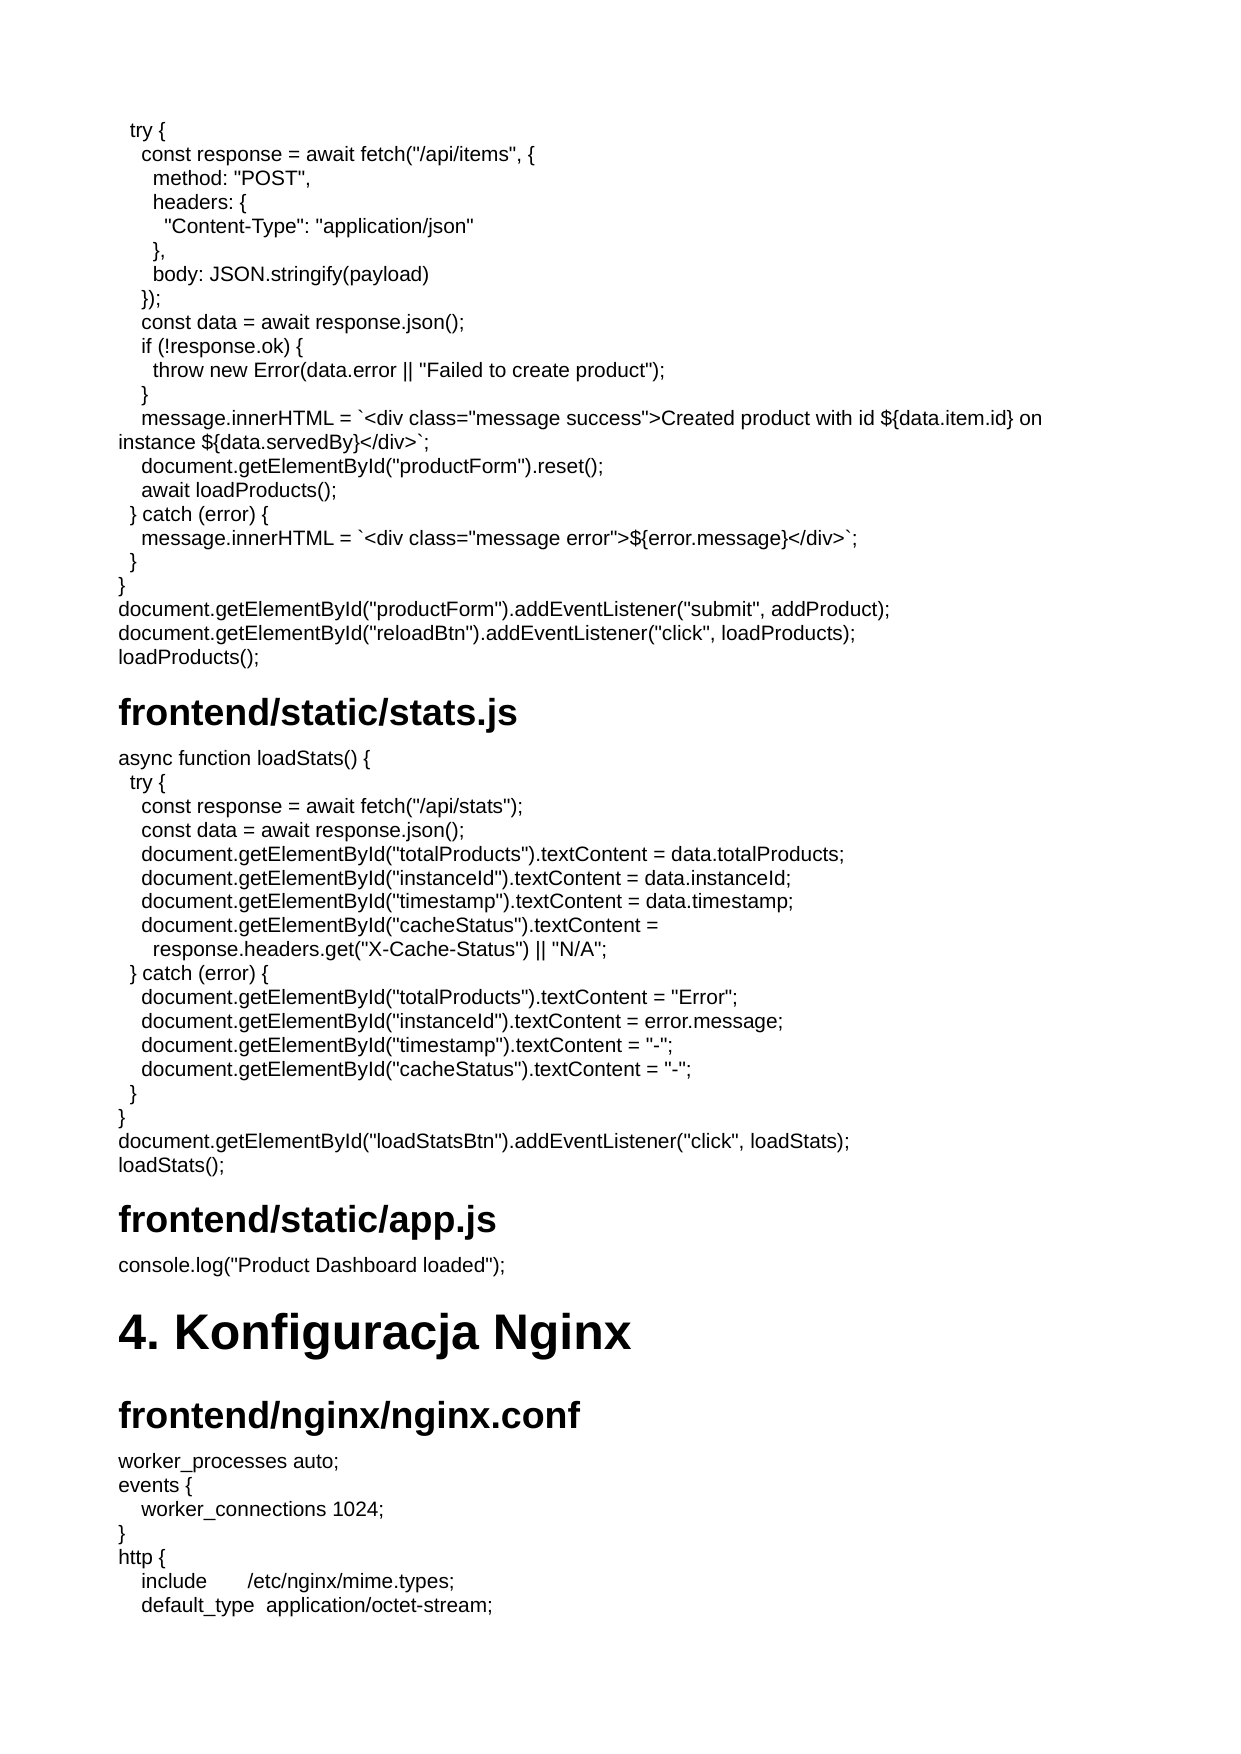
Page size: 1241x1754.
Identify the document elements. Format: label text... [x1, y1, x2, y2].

text const data = await response.json(); [118, 817, 1122, 841]
text body: JSON.stringify(payload) [118, 262, 1122, 286]
text default_type application/octet-stream; [118, 1592, 1122, 1616]
text message.innerHTML = `<div class="message success">Created product with id ${data.item.id} on instance ${data.servedBy}</div>`; [118, 406, 1122, 453]
text } [118, 382, 1122, 406]
text response.headers.get("X-Cache-Status") || "N/A"; [118, 937, 1122, 961]
text } catch (error) { [118, 501, 1122, 525]
text } [118, 1081, 1122, 1105]
text }, [118, 238, 1122, 262]
text document.getElementById("cacheStatus").textContent = [118, 913, 1122, 937]
text } catch (error) { [118, 961, 1122, 985]
text const response = await fetch("/api/items", { [118, 142, 1122, 166]
text document.getElementById("instanceId").textContent = error.message; [118, 1009, 1122, 1033]
text headers: { [118, 190, 1122, 214]
text document.getElementById("productForm").reset(); [118, 453, 1122, 477]
subtitle frontend/static/app.js [118, 1198, 1122, 1241]
subtitle 4. Konfiguracja Nginx [118, 1302, 1122, 1360]
text message.innerHTML = `<div class="message error">${error.message}</div>`; [118, 525, 1122, 549]
text worker_connections 1024; [118, 1497, 1122, 1521]
text } [118, 1521, 1122, 1544]
text document.getElementById("loadStatsBtn").addEventListener("click", loadStats); [118, 1129, 1122, 1153]
text document.getElementById("timestamp").textContent = "-"; [118, 1033, 1122, 1057]
text const response = await fetch("/api/stats"); [118, 793, 1122, 817]
text document.getElementById("cacheStatus").textContent = "-"; [118, 1057, 1122, 1081]
text document.getElementById("totalProducts").textContent = data.totalProducts; [118, 841, 1122, 865]
subtitle frontend/nginx/nginx.conf [118, 1393, 1122, 1436]
text try { [118, 769, 1122, 793]
text await loadProducts(); [118, 477, 1122, 501]
text loadStats(); [118, 1153, 1122, 1177]
text document.getElementById("reloadBtn").addEventListener("click", loadProducts); [118, 621, 1122, 645]
text } [118, 549, 1122, 573]
subtitle frontend/static/stats.js [118, 690, 1122, 733]
text async function loadStats() { [118, 746, 1122, 769]
text } [118, 573, 1122, 597]
text worker_processes auto; [118, 1449, 1122, 1473]
text throw new Error(data.error || "Failed to create product"); [118, 358, 1122, 382]
text method: "POST", [118, 166, 1122, 190]
text } [118, 1105, 1122, 1129]
text if (!response.ok) { [118, 334, 1122, 358]
text document.getElementById("timestamp").textContent = data.timestamp; [118, 889, 1122, 913]
text events { [118, 1473, 1122, 1497]
text include /etc/nginx/mime.types; [118, 1568, 1122, 1592]
text document.getElementById("productForm").addEventListener("submit", addProduct); [118, 597, 1122, 621]
text console.log("Product Dashboard loaded"); [118, 1253, 1122, 1277]
text "Content-Type": "application/json" [118, 214, 1122, 238]
text }); [118, 286, 1122, 310]
text http { [118, 1544, 1122, 1568]
text document.getElementById("instanceId").textContent = data.instanceId; [118, 865, 1122, 889]
text const data = await response.json(); [118, 310, 1122, 334]
text try { [118, 118, 1122, 142]
text loadProducts(); [118, 645, 1122, 669]
text document.getElementById("totalProducts").textContent = "Error"; [118, 985, 1122, 1009]
